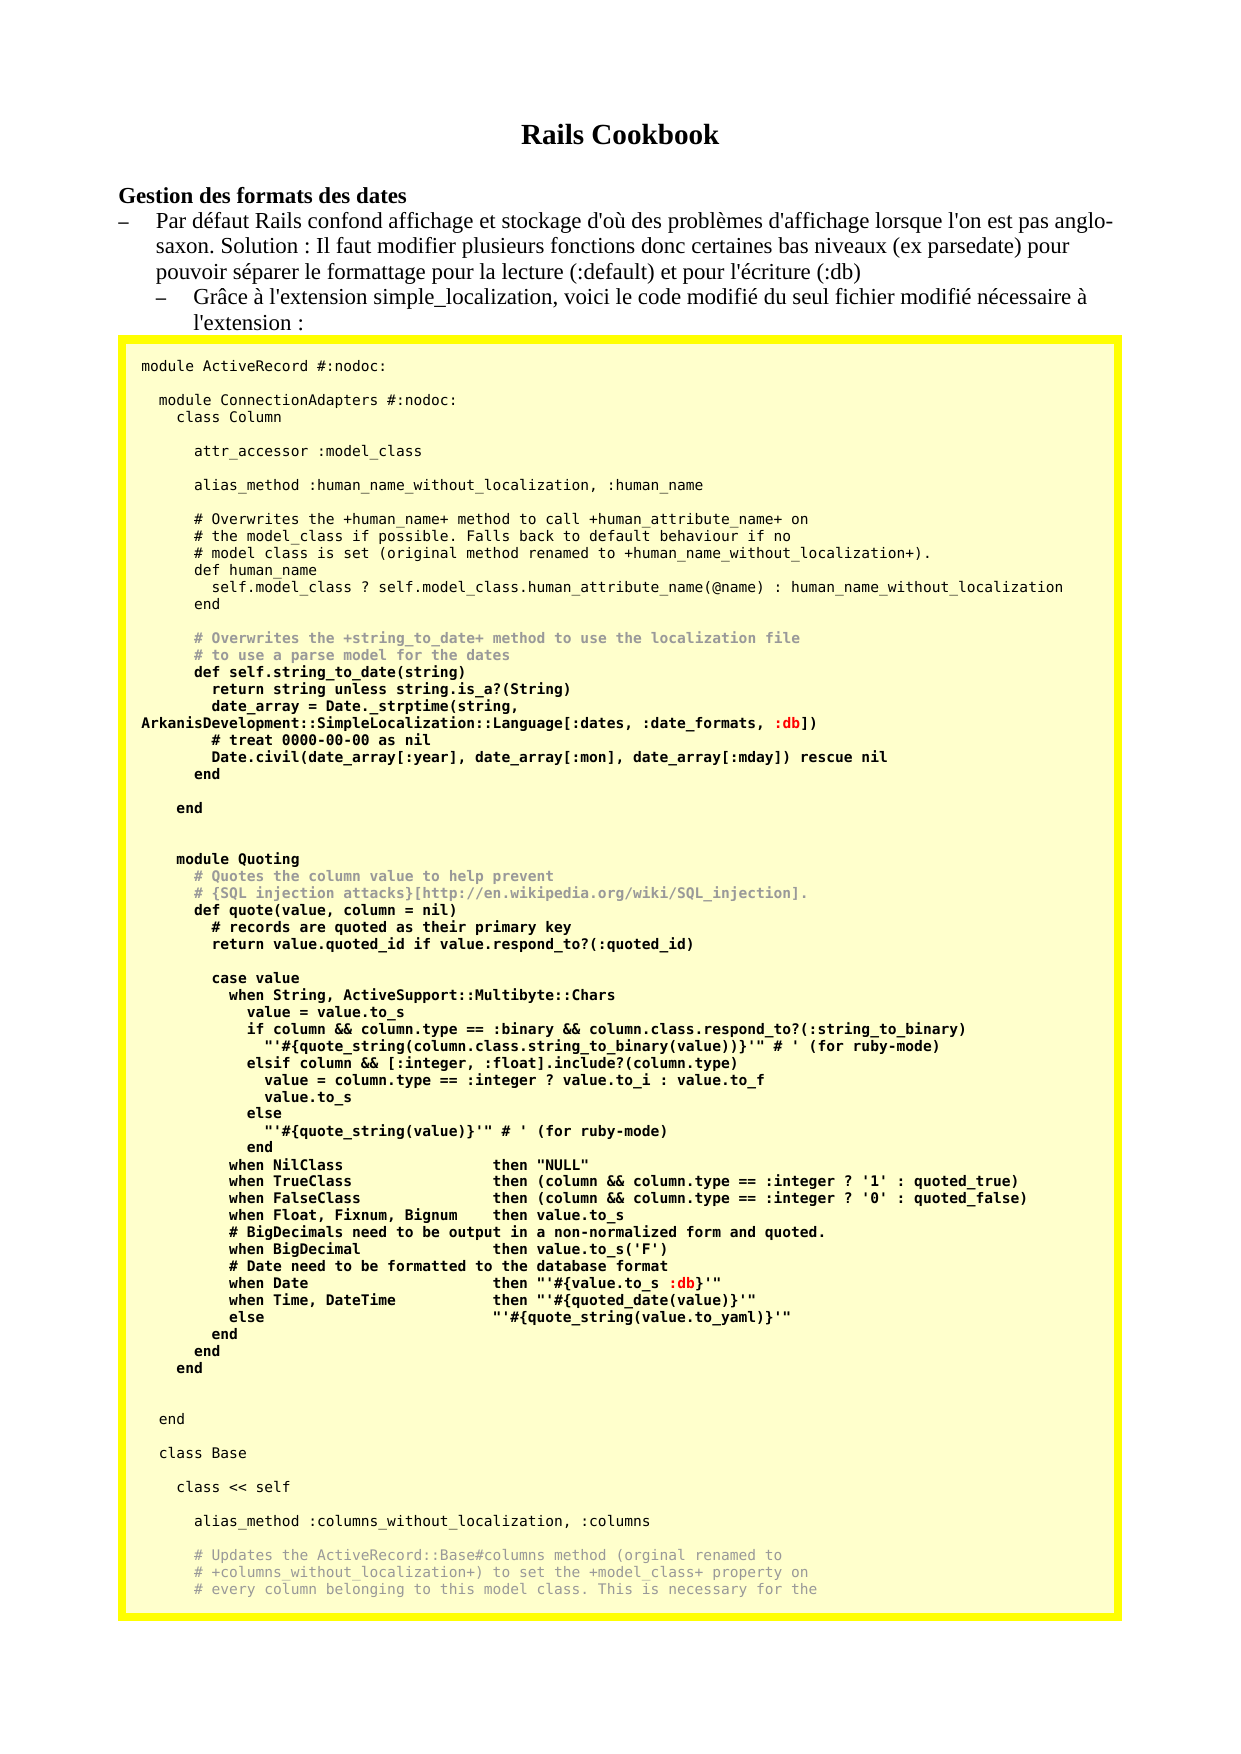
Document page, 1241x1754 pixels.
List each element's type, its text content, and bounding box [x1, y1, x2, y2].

text alias_method :columns_without_localization, :columns [126, 1490, 1114, 1507]
text module ConnectionAdapters #:nodoc: [126, 369, 1114, 386]
text case value [126, 946, 1114, 963]
text Date.civil(date_array[:year], date_array[:mon], date_array[:mday]) rescue nil [126, 726, 1114, 743]
text else [126, 1082, 1114, 1099]
text end [126, 1320, 1114, 1337]
text if column && column.type == :binary && column.class.respond_to?(:string_to_binary) [126, 997, 1114, 1014]
text # Date need to be formatted to the database format [126, 1235, 1114, 1252]
text def self.string_to_date(string) [126, 641, 1114, 658]
text # the model_class if possible. Falls back to default behaviour if no [126, 505, 1114, 522]
text # every column belonging to this model class. This is necessary for the [126, 1558, 1114, 1613]
text "'#{quote_string(column.class.string_to_binary(value))}'" # ' (for ruby-mode) [126, 1014, 1114, 1031]
text # Quotes the column value to help prevent [126, 844, 1114, 862]
text Gestion des formats des dates [118, 183, 1122, 208]
text when Date then "'#{value.to_s :db}'" [126, 1252, 1114, 1269]
text # treat 0000-00-00 as nil [126, 709, 1114, 726]
text class << self [126, 1456, 1114, 1473]
text value.to_s [126, 1065, 1114, 1082]
text self.model_class ? self.model_class.human_attribute_name(@name) : human_name_without_localization [126, 556, 1114, 573]
text when Float, Fixnum, Bignum then value.to_s [126, 1184, 1114, 1201]
text # Updates the ActiveRecord::Base#columns method (orginal renamed to [126, 1524, 1114, 1541]
text alias_method :human_name_without_localization, :human_name [126, 454, 1114, 471]
text # {SQL injection attacks}[http://en.wikipedia.org/wiki/SQL_injection]. [126, 862, 1114, 878]
text # +columns_without_localization+) to set the +model_class+ property on [126, 1541, 1114, 1558]
text module Quoting [126, 828, 1114, 844]
list Grâce à l'extension simple_localization, voici le code modifié du seul fichier modifié nécessaire à l'extension : [156, 284, 1122, 335]
text attr_accessor :model_class [126, 420, 1114, 437]
text end [126, 1337, 1114, 1354]
text value = value.to_s [126, 980, 1114, 997]
text module ActiveRecord #:nodoc: [126, 344, 1114, 352]
text date_array = Date._strptime(string, ArkanisDevelopment::SimpleLocalization::Language[:dates, :date_formats, :db]) [126, 675, 1114, 709]
text end [126, 743, 1114, 760]
text class Column [126, 386, 1114, 403]
text # Overwrites the +string_to_date+ method to use the localization file [126, 607, 1114, 624]
text # Overwrites the +human_name+ method to call +human_attribute_name+ on [126, 488, 1114, 505]
text def human_name [126, 539, 1114, 556]
text value = column.type == :integer ? value.to_i : value.to_f [126, 1048, 1114, 1065]
text return string unless string.is_a?(String) [126, 658, 1114, 675]
text # to use a parse model for the dates [126, 624, 1114, 641]
text when String, ActiveSupport::Multibyte::Chars [126, 963, 1114, 980]
text when BigDecimal then value.to_s('F') [126, 1218, 1114, 1235]
list Par défaut Rails confond affichage et stockage d'où des problèmes d'affichage lorsque l'on est pas anglo-saxon. Solution : Il faut modifier plusieurs fonctions donc certaines bas niveaux (ex parsedate) pour pouvoir séparer le formattage pour la lecture (:default) et pour l'écriture (:db) [118, 208, 1122, 284]
text # records are quoted as their primary key [126, 896, 1114, 912]
text end [126, 573, 1114, 590]
text end [126, 1116, 1114, 1133]
text # BigDecimals need to be output in a non-normalized form and quoted. [126, 1201, 1114, 1218]
text def quote(value, column = nil) [126, 878, 1114, 896]
text return value.quoted_id if value.respond_to?(:quoted_id) [126, 912, 1114, 929]
text when NilClass then "NULL" [126, 1133, 1114, 1150]
text end [126, 1388, 1114, 1405]
text elsif column && [:integer, :float].include?(column.type) [126, 1031, 1114, 1048]
text # model class is set (original method renamed to +human_name_without_localization+). [126, 522, 1114, 539]
text end [126, 1303, 1114, 1320]
text when Time, DateTime then "'#{quoted_date(value)}'" [126, 1269, 1114, 1286]
text Rails Cookbook [118, 118, 1122, 150]
text when FalseClass then (column && column.type == :integer ? '0' : quoted_false) [126, 1167, 1114, 1184]
text else "'#{quote_string(value.to_yaml)}'" [126, 1286, 1114, 1303]
text "'#{quote_string(value)}'" # ' (for ruby-mode) [126, 1099, 1114, 1116]
text end [126, 777, 1114, 794]
text when TrueClass then (column && column.type == :integer ? '1' : quoted_true) [126, 1150, 1114, 1167]
text class Base [126, 1422, 1114, 1439]
